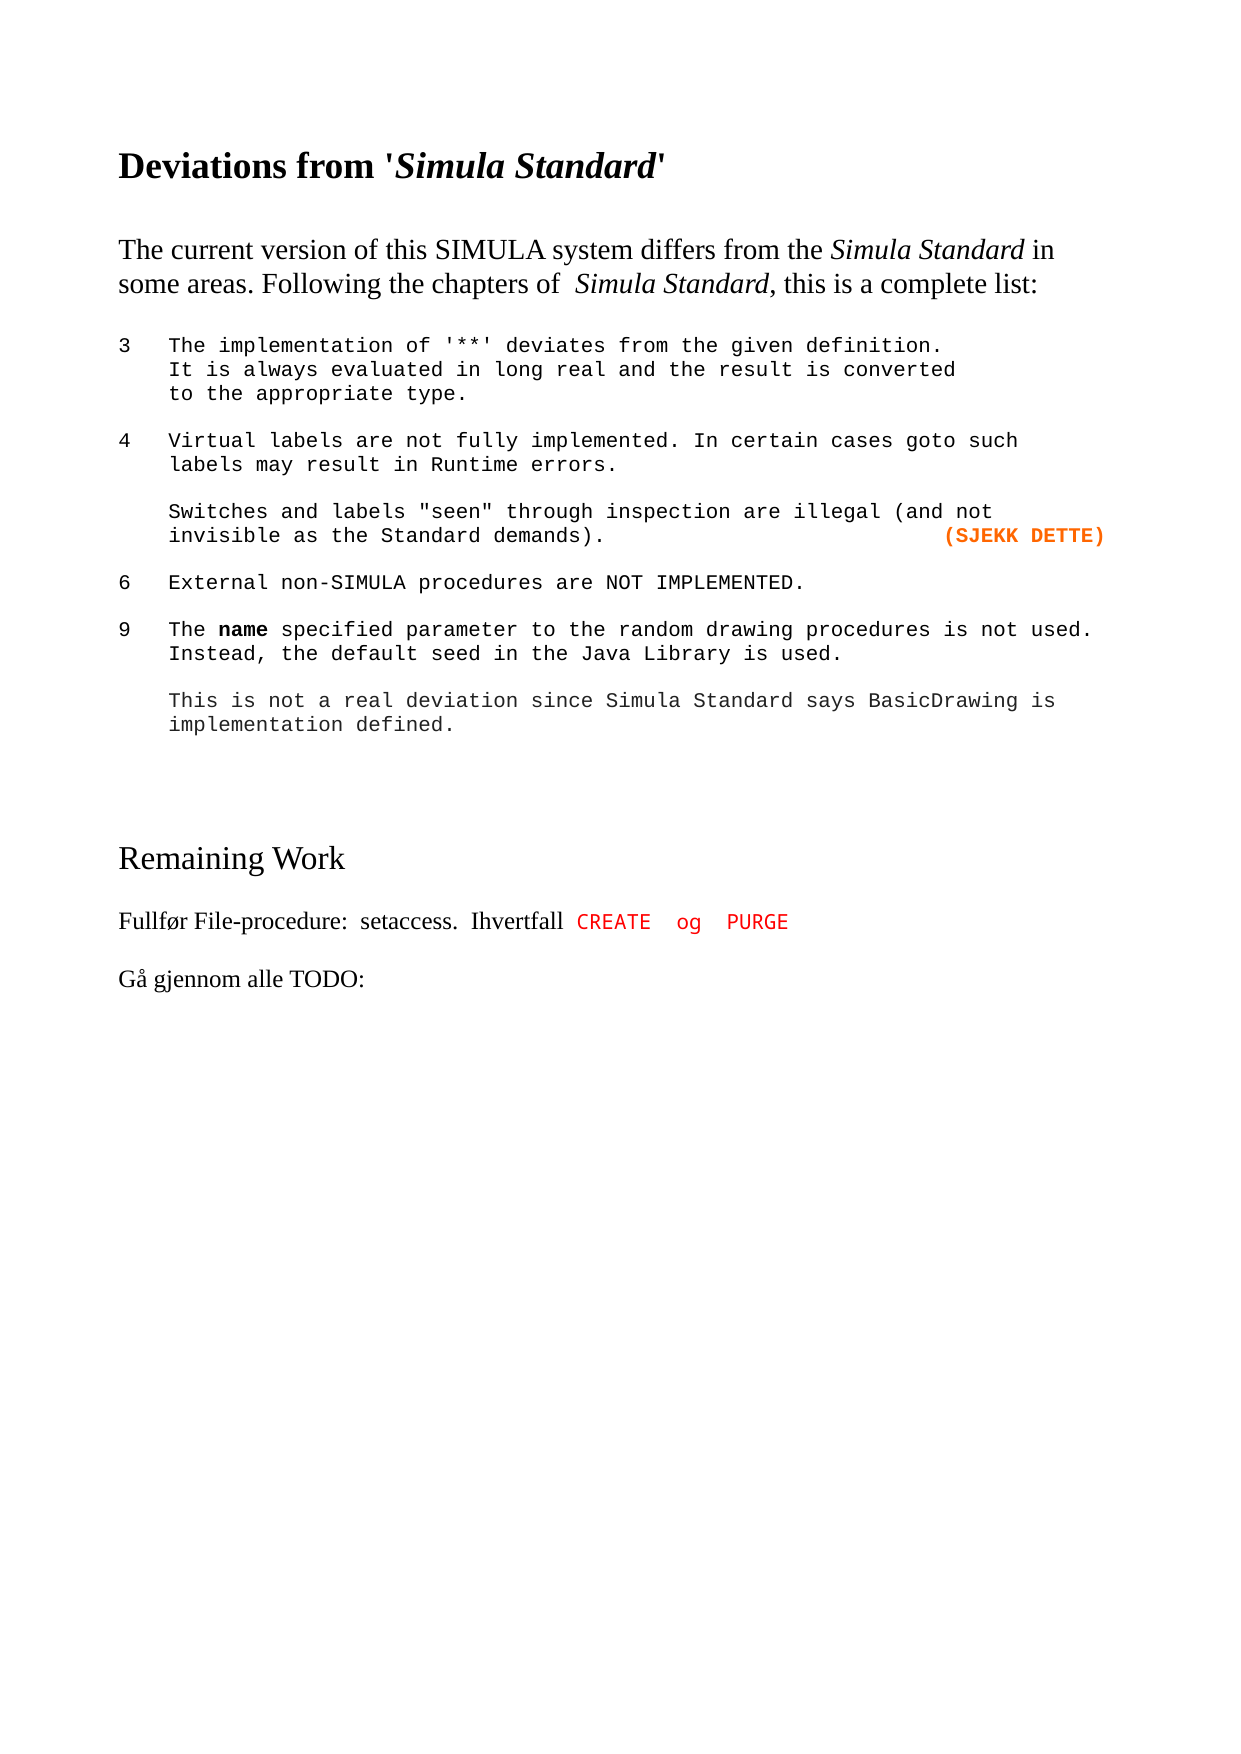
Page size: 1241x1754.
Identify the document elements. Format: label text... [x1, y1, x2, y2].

text Remaining Work [118, 838, 1122, 876]
text 9 The name specified parameter to the random drawing procedures is not used. [118, 619, 1122, 643]
text 3 The implementation of '**' deviates from the given definition. [118, 336, 1122, 359]
text Switches and labels "seen" through inspection are illegal (and not [118, 501, 1122, 525]
text Gå gjennom alle TODO: [118, 964, 1122, 993]
text implementation defined. [118, 714, 1122, 737]
text It is always evaluated in long real and the result is converted [118, 359, 1122, 383]
text invisible as the Standard demands). (SJEKK DETTE) [118, 525, 1122, 548]
text The current version of this SIMULA system differs from the Simula Standard in some areas. Following the chapters of Simula Standard, this is a complete list: [118, 232, 1122, 299]
text Instead, the default seed in the Java Library is used. [118, 643, 1122, 667]
text 4 Virtual labels are not fully implemented. In certain cases goto such [118, 430, 1122, 454]
text to the appropriate type. [118, 383, 1122, 406]
text This is not a real deviation since Simula Standard says BasicDrawing is [118, 690, 1122, 714]
text 6 External non-SIMULA procedures are NOT IMPLEMENTED. [118, 572, 1122, 596]
subtitle Deviations from 'Simula Standard' [118, 143, 1122, 186]
text labels may result in Runtime errors. [118, 454, 1122, 477]
text Fullfør File-procedure: setaccess. Ihvertfall CREATE og PURGE [118, 906, 1122, 935]
